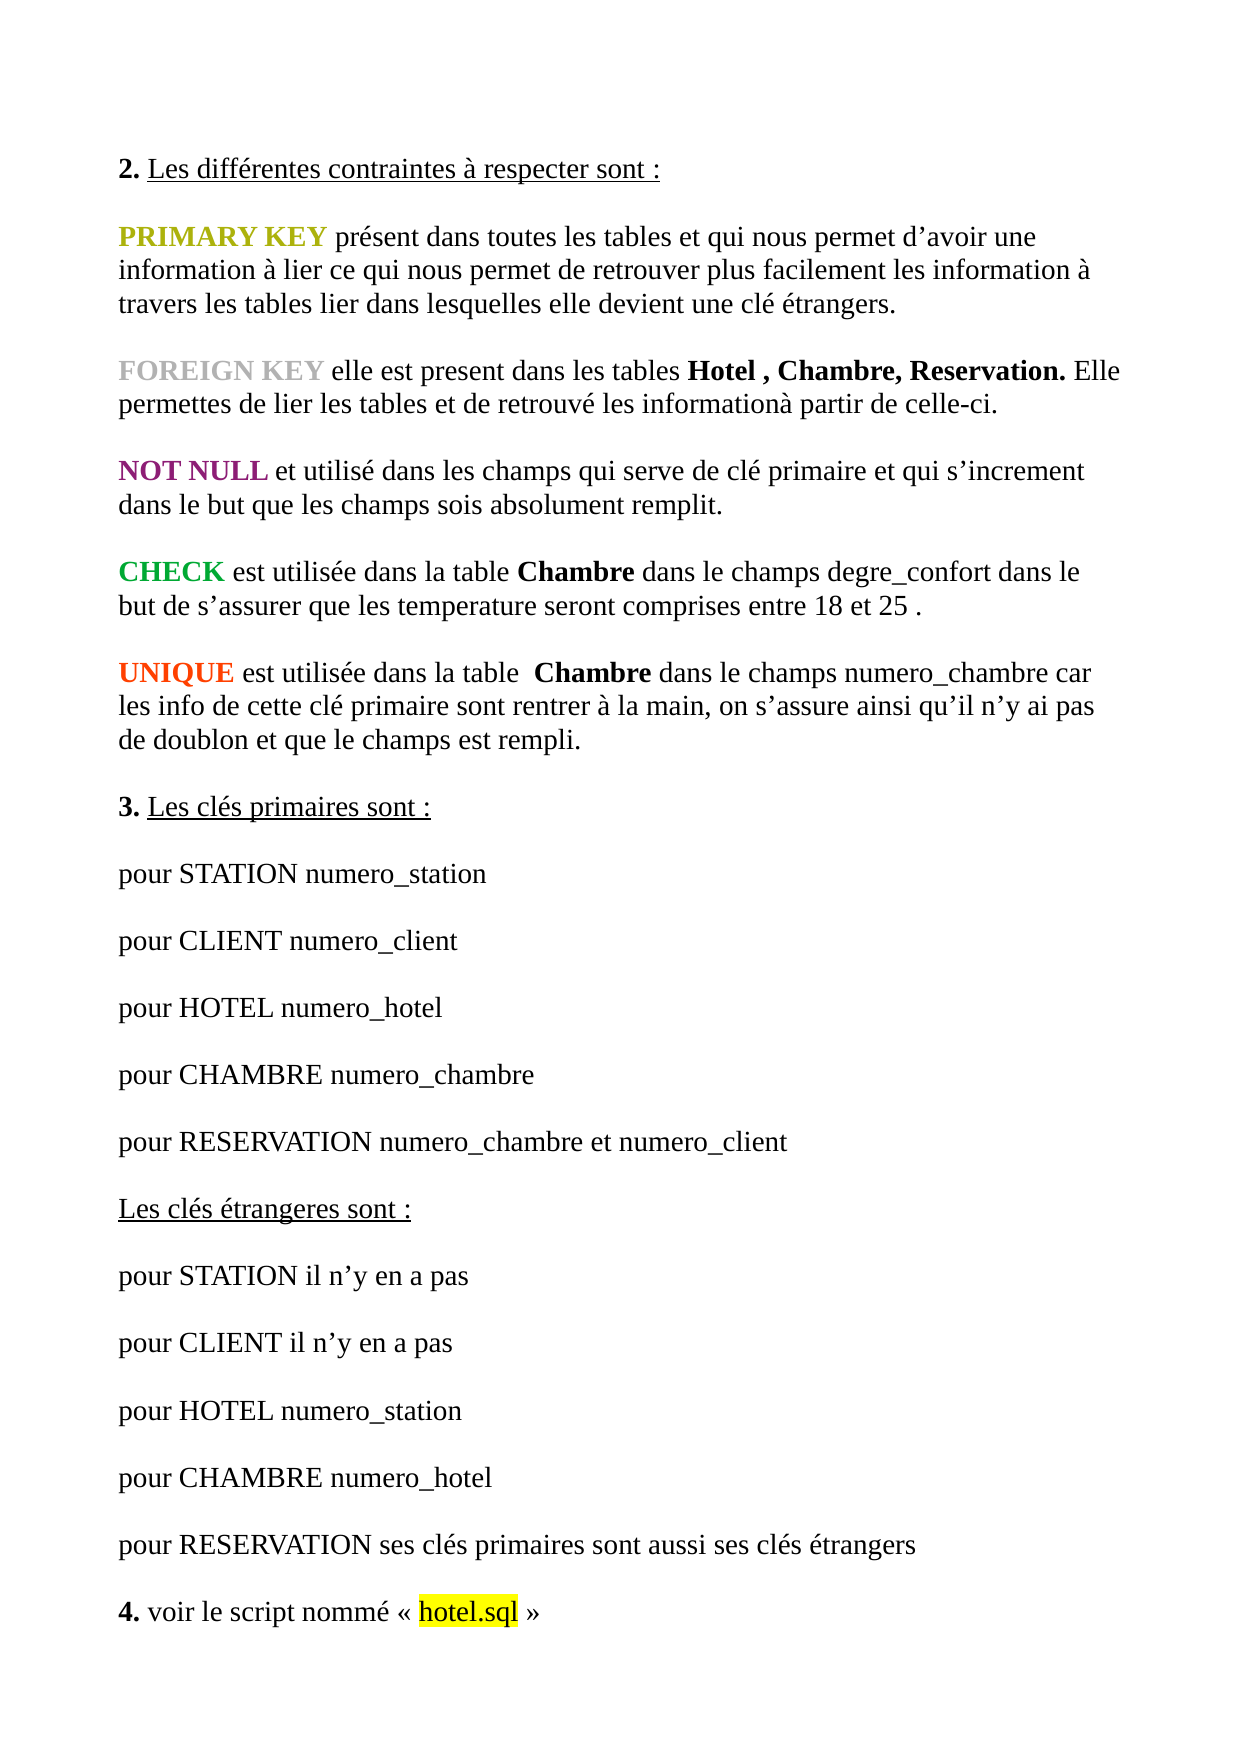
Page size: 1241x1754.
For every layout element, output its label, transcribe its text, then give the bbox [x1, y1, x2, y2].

text pour CHAMBRE numero_chambre [118, 1057, 1122, 1091]
text 4. voir le script nommé « hotel.sql » [118, 1594, 1122, 1627]
text pour RESERVATION ses clés primaires sont aussi ses clés étrangers [118, 1527, 1122, 1560]
text NOT NULL et utilisé dans les champs qui serve de clé primaire et qui s’increment dans le but que les champs sois absolument remplit. [118, 453, 1122, 521]
text PRIMARY KEY présent dans toutes les tables et qui nous permet d’avoir une information à lier ce qui nous permet de retrouver plus facilement les information à travers les tables lier dans lesquelles elle devient une clé étrangers. [118, 219, 1122, 319]
text pour CLIENT numero_client [118, 923, 1122, 957]
text pour CLIENT il n’y en a pas [118, 1326, 1122, 1359]
text CHECK est utilisée dans la table Chambre dans le champs degre_confort dans le but de s’assurer que les temperature seront comprises entre 18 et 25 . [118, 554, 1122, 621]
text pour RESERVATION numero_chambre et numero_client [118, 1124, 1122, 1158]
text pour HOTEL numero_station [118, 1393, 1122, 1426]
text pour HOTEL numero_hotel [118, 990, 1122, 1024]
text pour CHAMBRE numero_hotel [118, 1460, 1122, 1493]
text pour STATION numero_station [118, 856, 1122, 889]
text UNIQUE est utilisée dans la table Chambre dans le champs numero_chambre car les info de cette clé primaire sont rentrer à la main, on s’assure ainsi qu’il n’y ai pas de doublon et que le champs est rempli. [118, 655, 1122, 755]
text FOREIGN KEY elle est present dans les tables Hotel , Chambre, Reservation. Elle permettes de lier les tables et de retrouvé les informationà partir de celle-ci. [118, 353, 1122, 420]
text 3. Les clés primaires sont : [118, 789, 1122, 822]
text Les clés étrangeres sont : [118, 1191, 1122, 1225]
text pour STATION il n’y en a pas [118, 1258, 1122, 1292]
text 2. Les différentes contraintes à respecter sont : [118, 152, 1122, 185]
